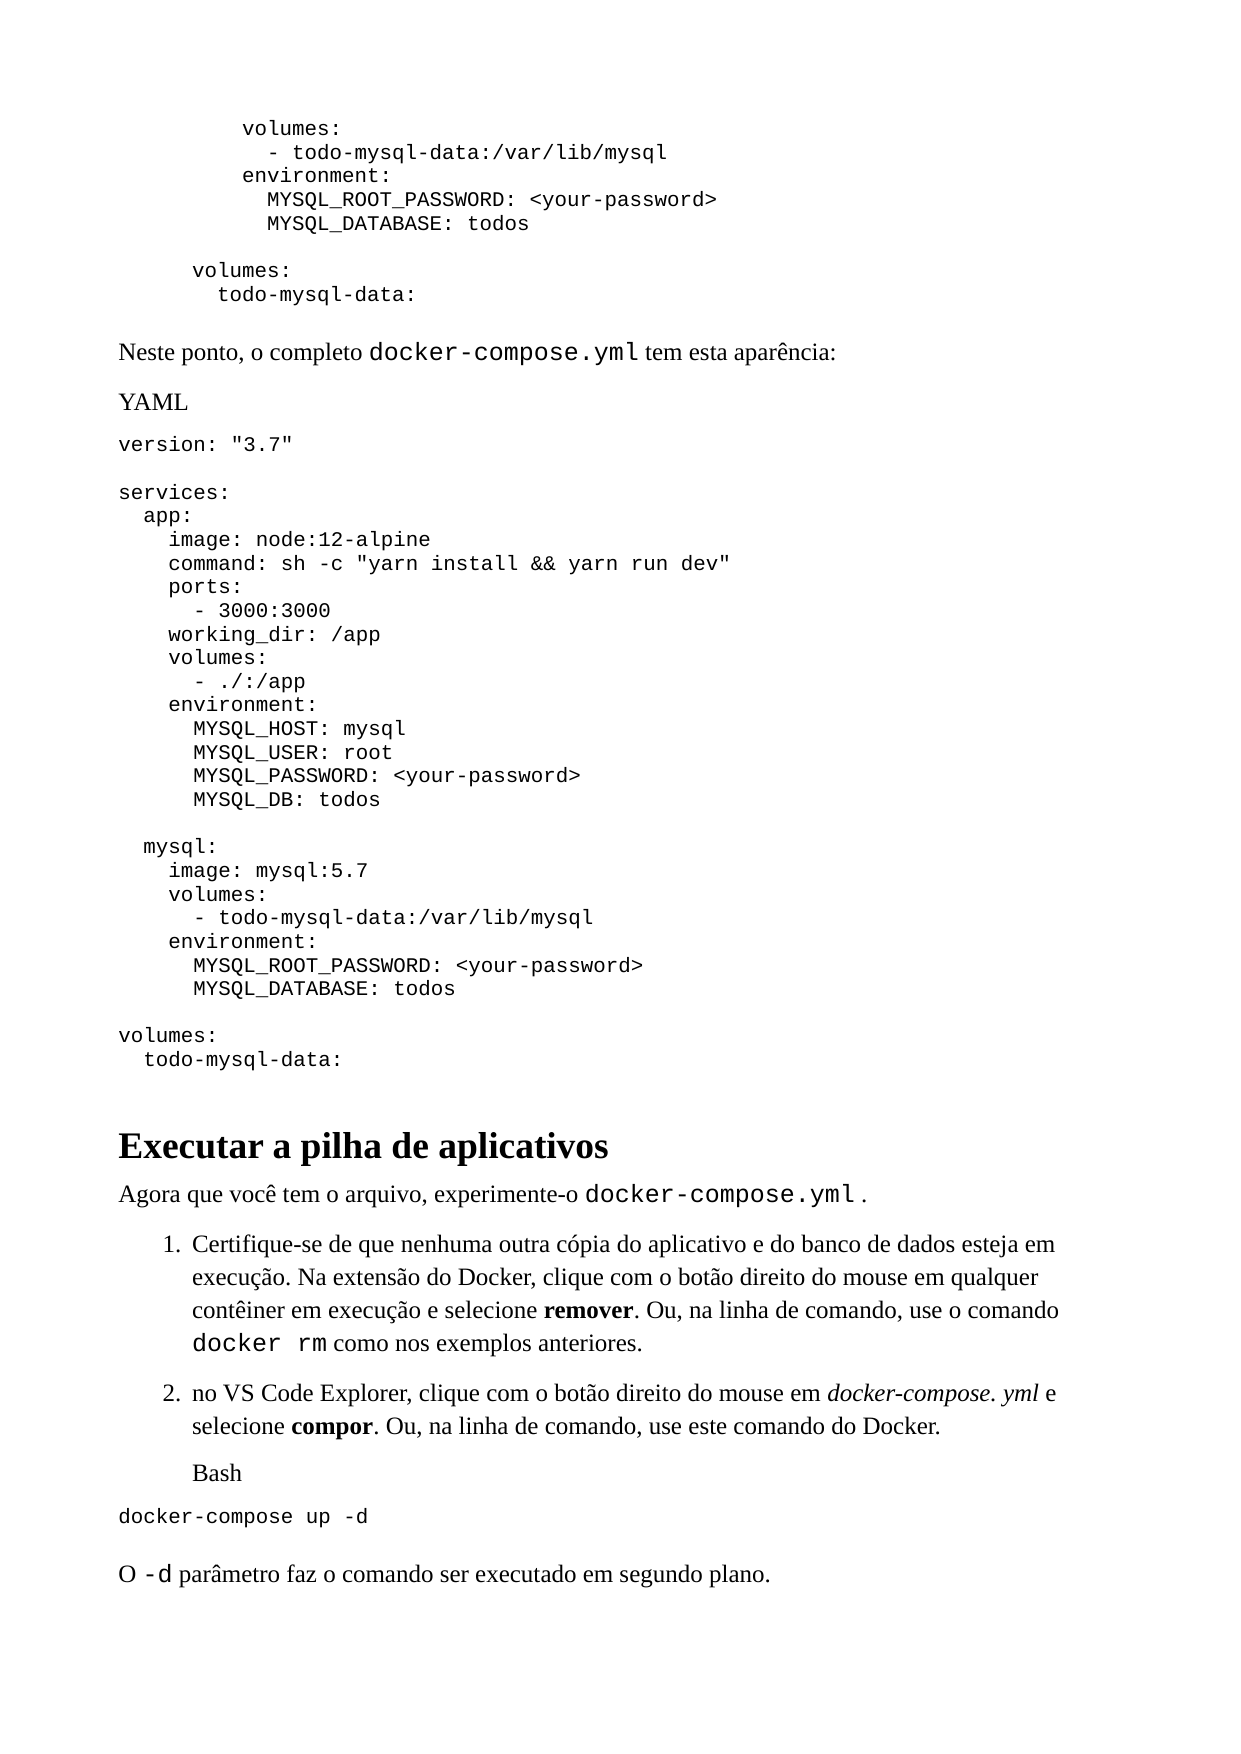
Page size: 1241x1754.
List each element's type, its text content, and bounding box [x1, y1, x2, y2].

text - ./:/app [118, 671, 1122, 694]
text - 3000:3000 [118, 600, 1122, 623]
list volumes: [162, 118, 1122, 142]
list MYSQL_DATABASE: todos [162, 213, 1122, 236]
list Certifique-se de que nenhuma outra cópia do aplicativo e do banco de dados esteja em execução. Na extensão do Docker, clique com o botão direito do mouse em qualquer contêiner em execução e selecione remover. Ou, na linha de comando, use o comando docker rm como nos exemplos anteriores. [162, 1229, 1122, 1359]
text MYSQL_HOST: mysql [118, 718, 1122, 742]
text image: node:12-alpine [118, 529, 1122, 553]
list environment: [162, 165, 1122, 189]
text MYSQL_USER: root [118, 742, 1122, 765]
subtitle Executar a pilha de aplicativos [118, 1123, 1122, 1166]
text volumes: [118, 1026, 1122, 1049]
text app: [118, 505, 1122, 529]
list Bash [162, 1458, 1122, 1487]
text volumes: [118, 647, 1122, 671]
text ports: [118, 576, 1122, 600]
text todo-mysql-data: [118, 1049, 1122, 1073]
text MYSQL_DB: todos [118, 789, 1122, 813]
text mysql: [118, 836, 1122, 860]
text YAML [118, 387, 1122, 416]
text docker-compose up -d [118, 1506, 1122, 1530]
text - todo-mysql-data:/var/lib/mysql [118, 907, 1122, 931]
text MYSQL_ROOT_PASSWORD: <your-password> [118, 954, 1122, 978]
text environment: [118, 931, 1122, 954]
text MYSQL_DATABASE: todos [118, 978, 1122, 1002]
list volumes: [162, 260, 1122, 284]
list - todo-mysql-data:/var/lib/mysql [162, 142, 1122, 165]
list todo-mysql-data: [162, 284, 1122, 307]
text environment: [118, 694, 1122, 718]
text MYSQL_PASSWORD: <your-password> [118, 765, 1122, 789]
text services: [118, 482, 1122, 505]
text image: mysql:5.7 [118, 860, 1122, 884]
text O -d parâmetro faz o comando ser executado em segundo plano. [118, 1559, 1122, 1590]
text command: sh -c "yarn install && yarn run dev" [118, 553, 1122, 576]
text working_dir: /app [118, 623, 1122, 647]
text Neste ponto, o completo docker-compose.yml tem esta aparência: [118, 337, 1122, 368]
text volumes: [118, 884, 1122, 907]
list MYSQL_ROOT_PASSWORD: <your-password> [162, 189, 1122, 213]
list no VS Code Explorer, clique com o botão direito do mouse em docker-compose. yml e selecione compor. Ou, na linha de comando, use este comando do Docker. [162, 1378, 1122, 1439]
text Agora que você tem o arquivo, experimente-o docker-compose.yml . [118, 1179, 1122, 1209]
text version: "3.7" [118, 434, 1122, 458]
